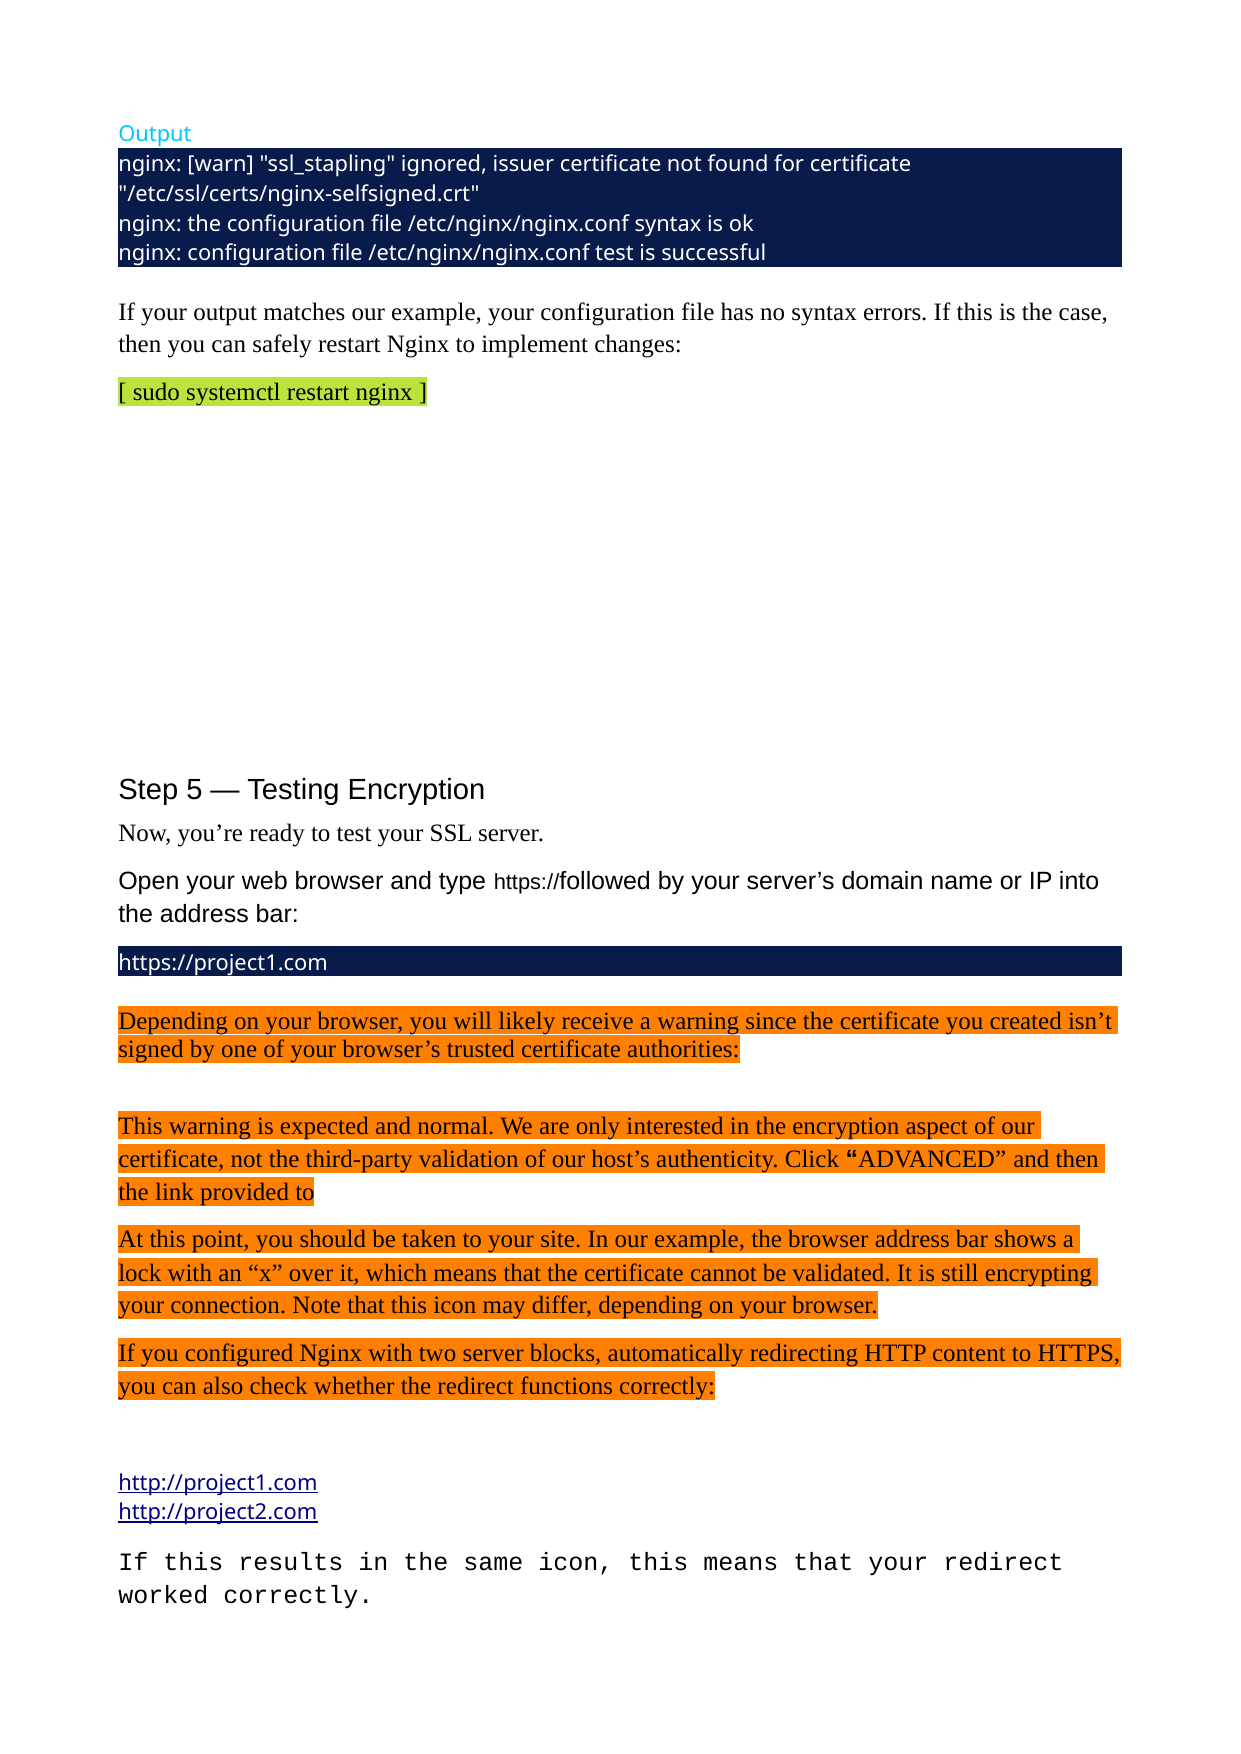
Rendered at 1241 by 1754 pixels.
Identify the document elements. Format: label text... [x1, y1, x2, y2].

subtitle Step 5 — Testing Encryption [118, 772, 1122, 806]
text [ sudo systemctl restart nginx ] [118, 377, 1122, 406]
text nginx: [warn] "ssl_stapling" ignored, issuer certificate not found for certificate "/etc/ssl/certs/nginx-selfsigned.crt" [118, 148, 1122, 207]
text If this results in the same icon, this means that your redirect worked correctly. [118, 1550, 1122, 1611]
text Now, you’re ready to test your SSL server. [118, 818, 1122, 847]
text Output [118, 118, 1122, 148]
text If your output matches our example, your configuration file has no syntax errors. If this is the case, then you can safely restart Nginx to implement changes: [118, 297, 1122, 358]
text http://project1.com [118, 1466, 1122, 1496]
text nginx: the configuration file /etc/nginx/nginx.conf syntax is ok [118, 207, 1122, 237]
text This warning is expected and normal. We are only interested in the encryption aspect of our certificate, not the third-party validation of our host’s authenticity. Click “ADVANCED” and then the link provided to [118, 1111, 1122, 1206]
text http://project2.com [118, 1496, 1122, 1526]
text If you configured Nginx with two server blocks, automatically redirecting HTTP content to HTTPS, you can also check whether the redirect functions correctly: [118, 1338, 1122, 1400]
text https://project1.com [118, 946, 1122, 976]
text At this point, you should be taken to your site. In our example, the browser address bar shows a lock with an “x” over it, which means that the certificate cannot be validated. It is still encrypting your connection. Note that this icon may differ, depending on your browser. [118, 1224, 1122, 1319]
text Open your web browser and type https://followed by your server’s domain name or IP into the address bar: [118, 866, 1122, 928]
text Depending on your browser, you will likely receive a warning since the certificate you created isn’t signed by one of your browser’s trusted certificate authorities: [118, 1006, 1122, 1063]
text nginx: configuration file /etc/nginx/nginx.conf test is successful [118, 237, 1122, 267]
